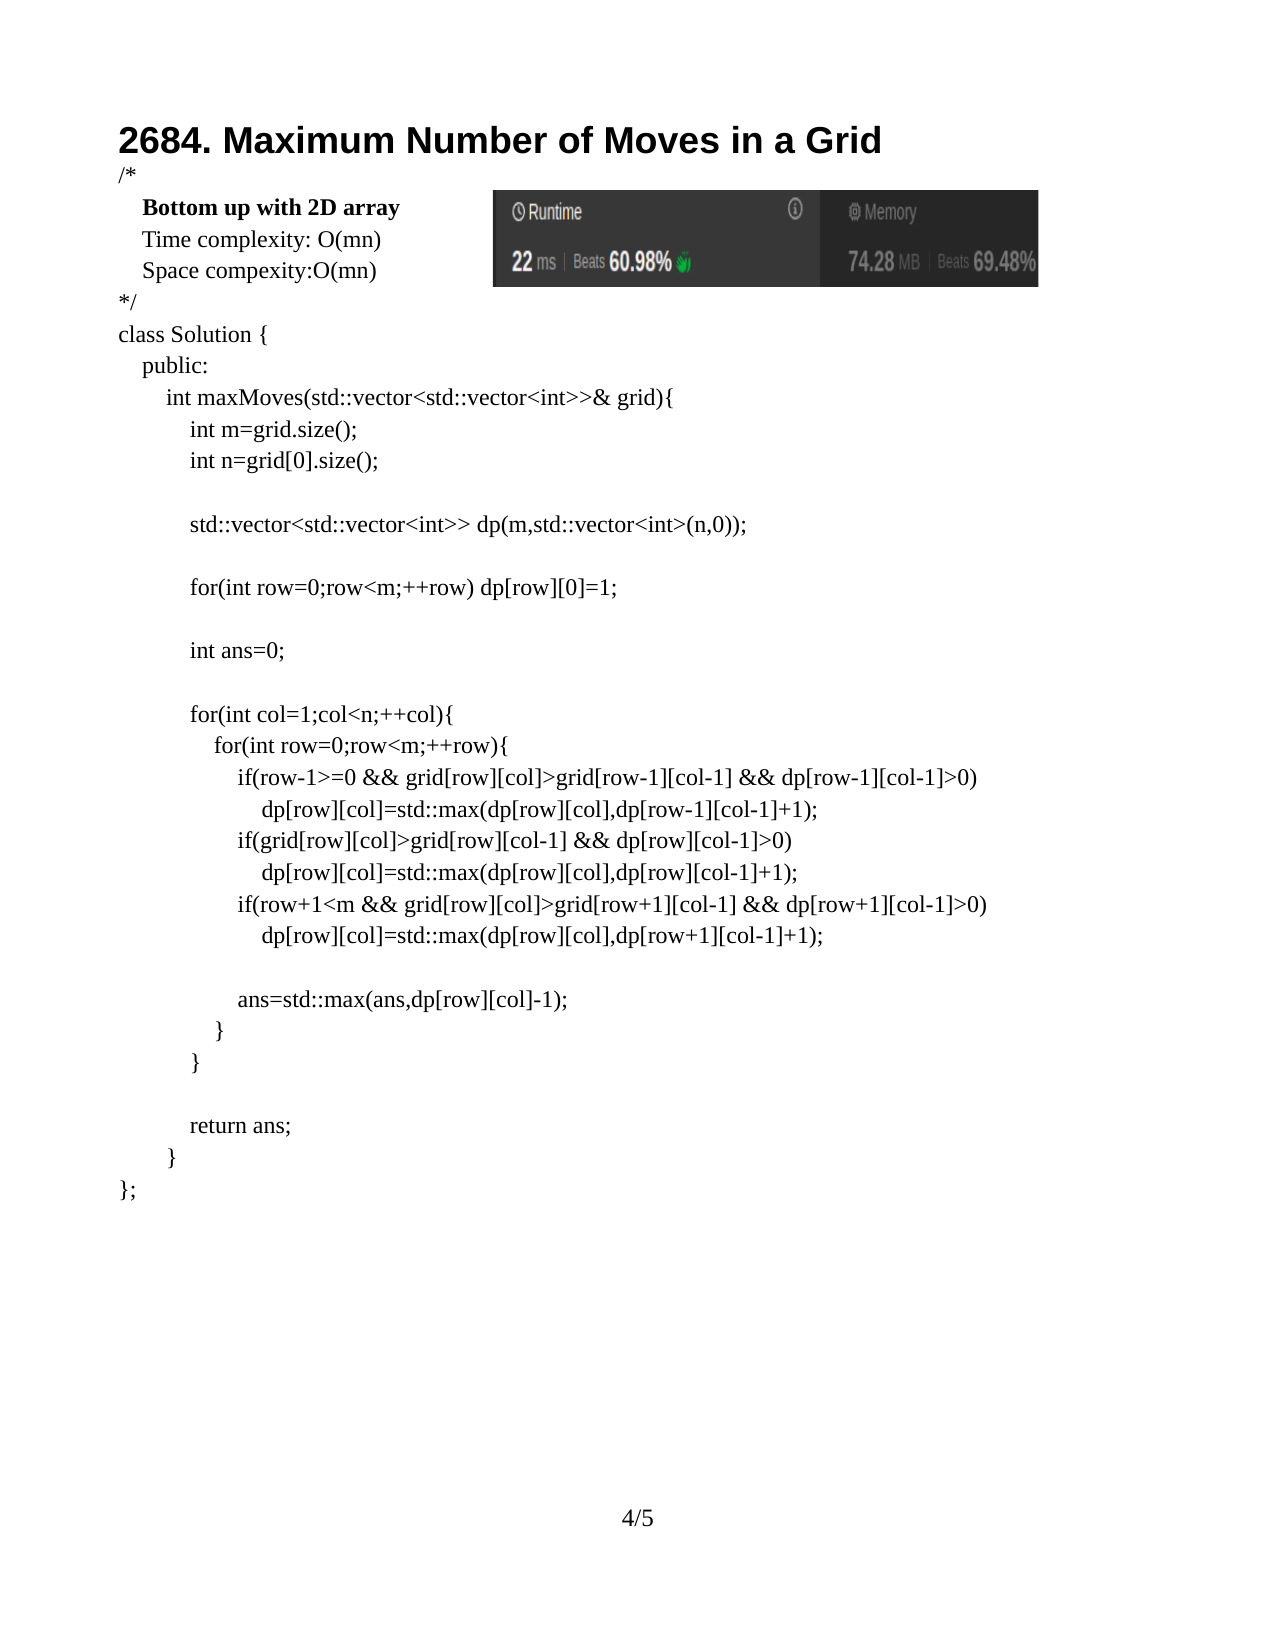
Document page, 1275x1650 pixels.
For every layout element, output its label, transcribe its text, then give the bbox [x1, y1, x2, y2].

text int n=grid[0].size(); [118, 446, 1157, 474]
text dp[row][col]=std::max(dp[row][col],dp[row-1][col-1]+1); [118, 794, 1157, 822]
text int ans=0; [118, 636, 1157, 664]
text */ [118, 288, 1157, 316]
text } [118, 1143, 1157, 1171]
text if(grid[row][col]>grid[row][col-1] && dp[row][col-1]>0) [118, 826, 1157, 854]
picture [492, 190, 1039, 287]
text Space compexity:O(mn) [118, 256, 492, 284]
text /* [118, 161, 1157, 189]
text Time complexity: O(mn) [118, 224, 492, 252]
text public: [118, 351, 1157, 379]
text int maxMoves(std::vector<std::vector<int>>& grid){ [118, 383, 1157, 411]
text ans=std::max(ans,dp[row][col]-1); [118, 984, 1157, 1012]
text } [118, 1016, 1157, 1044]
text dp[row][col]=std::max(dp[row][col],dp[row][col-1]+1); [118, 858, 1157, 886]
text return ans; [118, 1111, 1157, 1139]
text for(int row=0;row<m;++row){ [118, 731, 1157, 759]
text class Solution { [118, 319, 1157, 347]
text } [118, 1048, 1157, 1076]
text int m=grid.size(); [118, 414, 1157, 442]
text std::vector<std::vector<int>> dp(m,std::vector<int>(n,0)); [118, 509, 1157, 537]
subtitle 2684. Maximum Number of Moves in a Grid [118, 118, 1157, 161]
text dp[row][col]=std::max(dp[row][col],dp[row+1][col-1]+1); [118, 921, 1157, 949]
text for(int row=0;row<m;++row) dp[row][0]=1; [118, 573, 1157, 601]
text [1039, 256, 1157, 284]
text if(row-1>=0 && grid[row][col]>grid[row-1][col-1] && dp[row-1][col-1]>0) [118, 763, 1157, 791]
text if(row+1<m && grid[row][col]>grid[row+1][col-1] && dp[row+1][col-1]>0) [118, 889, 1157, 917]
text for(int col=1;col<n;++col){ [118, 699, 1157, 727]
text [1039, 224, 1157, 252]
text [1039, 193, 1157, 221]
text }; [118, 1174, 1157, 1202]
text Bottom up with 2D array [118, 193, 492, 221]
